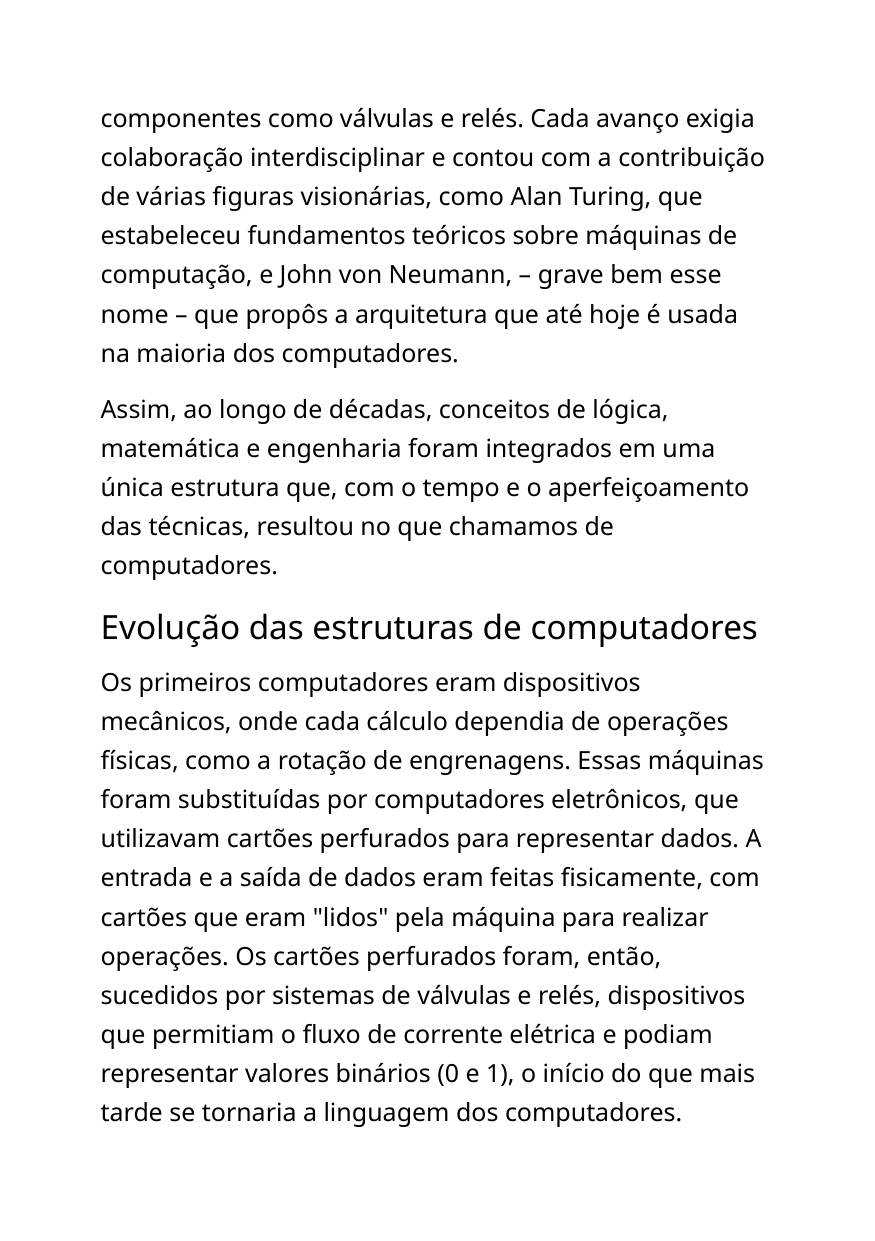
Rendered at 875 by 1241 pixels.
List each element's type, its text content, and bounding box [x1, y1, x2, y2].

text componentes como válvulas e relés. Cada avanço exigia colaboração interdisciplinar e contou com a contribuição de várias figuras visionárias, como Alan Turing, que estabeleceu fundamentos teóricos sobre máquinas de computação, e John von Neumann, – grave bem esse nome – que propôs a arquitetura que até hoje é usada na maioria dos computadores. [100, 100, 774, 369]
text Assim, ao longo de décadas, conceitos de lógica, matemática e engenharia foram integrados em uma única estrutura que, com o tempo e o aperfeiçoamento das técnicas, resultou no que chamamos de computadores. [100, 391, 774, 582]
subtitle Evolução das estruturas de computadores [100, 604, 774, 649]
text Os primeiros computadores eram dispositivos mecânicos, onde cada cálculo dependia de operações físicas, como a rotação de engrenagens. Essas máquinas foram substituídas por computadores eletrônicos, que utilizavam cartões perfurados para representar dados. A entrada e a saída de dados eram feitas fisicamente, com cartões que eram "lidos" pela máquina para realizar operações. Os cartões perfurados foram, então, sucedidos por sistemas de válvulas e relés, dispositivos que permitiam o fluxo de corrente elétrica e podiam representar valores binários (0 e 1), o início do que mais tarde se tornaria a linguagem dos computadores. [100, 664, 774, 1129]
